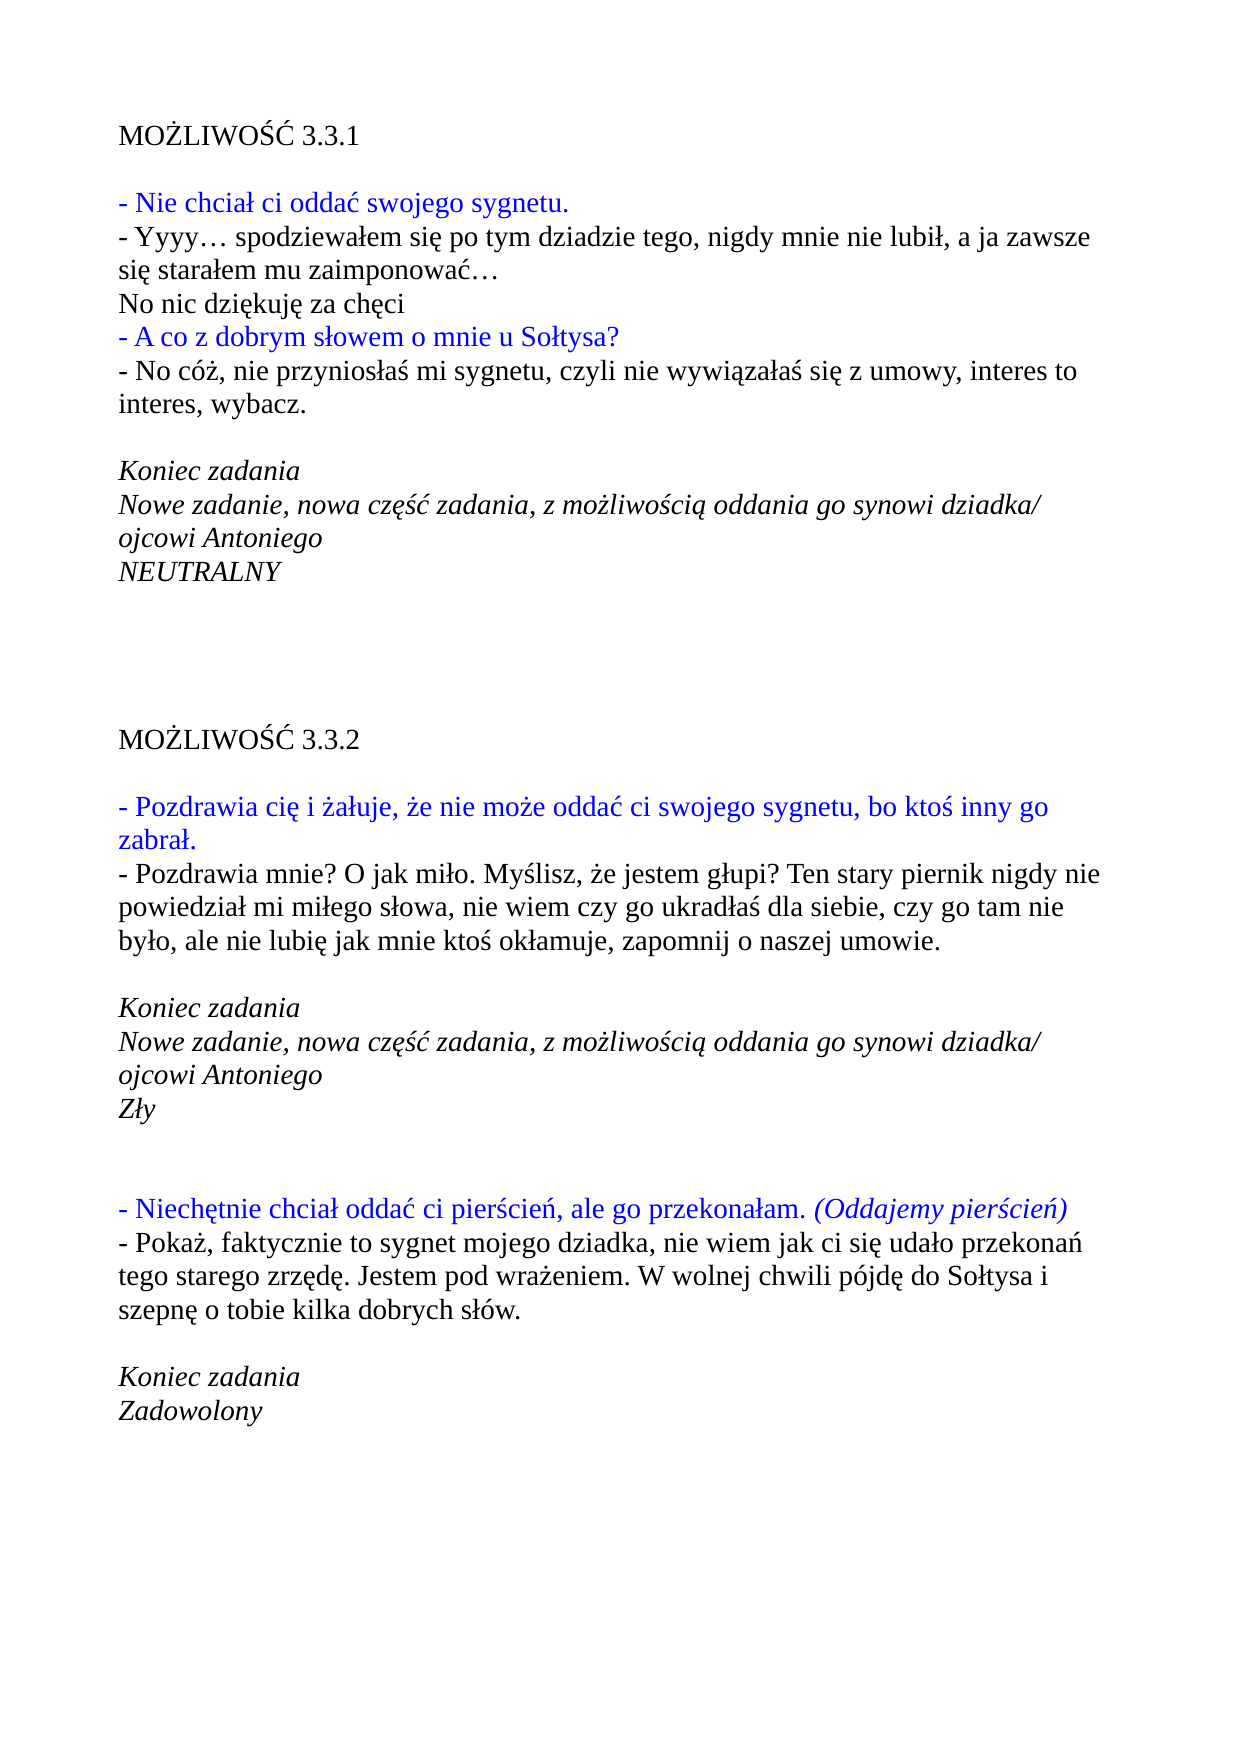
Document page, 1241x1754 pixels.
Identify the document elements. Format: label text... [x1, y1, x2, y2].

text - Pokaż, faktycznie to sygnet mojego dziadka, nie wiem jak ci się udało przekonań tego starego zrzędę. Jestem pod wrażeniem. W wolnej chwili pójdę do Sołtysa i szepnę o tobie kilka dobrych słów. [118, 1225, 1122, 1326]
text - A co z dobrym słowem o mnie u Sołtysa? [118, 319, 1122, 353]
text - Yyyy… spodziewałem się po tym dziadzie tego, nigdy mnie nie lubił, a ja zawsze się starałem mu zaimponować… [118, 219, 1122, 286]
text - Nie chciał ci oddać swojego sygnetu. [118, 185, 1122, 219]
text Koniec zadania [118, 990, 1122, 1024]
text No nic dziękuję za chęci [118, 286, 1122, 319]
text Zadowolony [118, 1393, 1122, 1426]
text - Pozdrawia cię i żałuje, że nie może oddać ci swojego sygnetu, bo ktoś inny go zabrał. [118, 789, 1122, 856]
text Nowe zadanie, nowa część zadania, z możliwością oddania go synowi dziadka/ ojcowi Antoniego [118, 487, 1122, 554]
text Koniec zadania [118, 453, 1122, 487]
text MOŻLIWOŚĆ 3.3.2 [118, 722, 1122, 755]
text NEUTRALNY [118, 554, 1122, 588]
text MOŻLIWOŚĆ 3.3.1 [118, 118, 1122, 152]
text Nowe zadanie, nowa część zadania, z możliwością oddania go synowi dziadka/ ojcowi Antoniego [118, 1024, 1122, 1091]
text Zły [118, 1091, 1122, 1124]
text - Pozdrawia mnie? O jak miło. Myślisz, że jestem głupi? Ten stary piernik nigdy nie powiedział mi miłego słowa, nie wiem czy go ukradłaś dla siebie, czy go tam nie było, ale nie lubię jak mnie ktoś okłamuje, zapomnij o naszej umowie. [118, 856, 1122, 957]
text - Niechętnie chciał oddać ci pierścień, ale go przekonałam. (Oddajemy pierścień) [118, 1191, 1122, 1225]
text - No cóż, nie przyniosłaś mi sygnetu, czyli nie wywiązałaś się z umowy, interes to interes, wybacz. [118, 353, 1122, 420]
text Koniec zadania [118, 1359, 1122, 1393]
